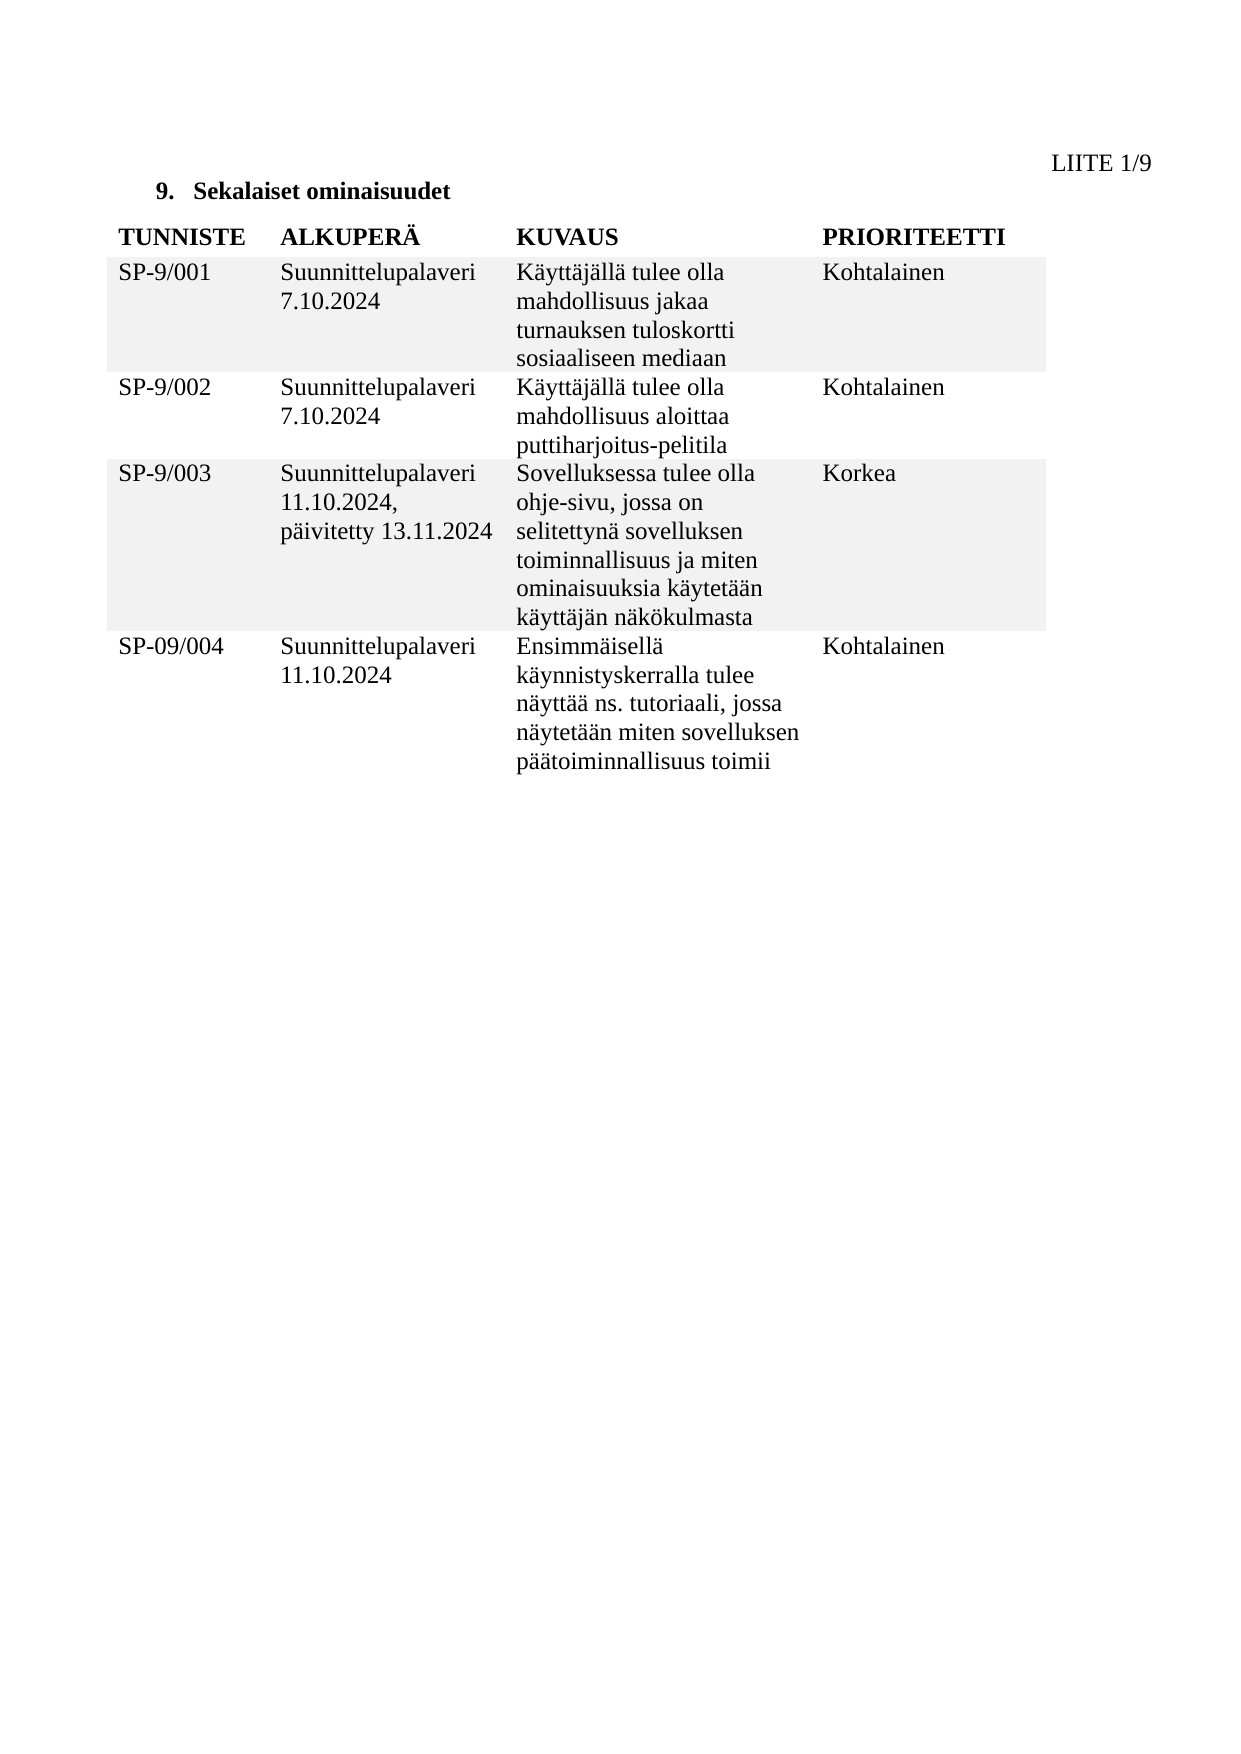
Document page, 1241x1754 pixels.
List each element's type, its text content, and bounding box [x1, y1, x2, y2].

table_cell Suunnittelupalaveri 11.10.2024, päivitetty 13.11.2024 [269, 459, 505, 631]
table_cell Kohtalainen [811, 631, 1046, 775]
table_cell Kohtalainen [811, 257, 1046, 372]
table_cell Suunnittelupalaveri 7.10.2024 [269, 372, 505, 458]
table_cell SP-9/002 [107, 372, 269, 458]
table_cell SP-9/003 [107, 459, 269, 631]
table_cell Ensimmäisellä käynnistyskerralla tulee näyttää ns. tutoriaali, jossa näytetään miten sovelluksen päätoiminnallisuus toimii [505, 631, 811, 775]
table_cell SP-09/004 [107, 631, 269, 775]
table_header KUVAUS [505, 222, 811, 257]
table_cell SP-9/001 [107, 257, 269, 372]
table_cell Käyttäjällä tulee olla mahdollisuus aloittaa puttiharjoitus-pelitila [505, 372, 811, 458]
table_cell Suunnittelupalaveri 7.10.2024 [269, 257, 505, 372]
table_cell Korkea [811, 459, 1046, 631]
table_header TUNNISTE [107, 222, 269, 257]
table_cell Suunnittelupalaveri 11.10.2024 [269, 631, 505, 775]
table_header ALKUPERÄ [269, 222, 505, 257]
text LIITE 1/9 [193, 148, 1152, 176]
table_cell Kohtalainen [811, 372, 1046, 458]
table_header PRIORITEETTI [811, 222, 1046, 257]
table_cell Käyttäjällä tulee olla mahdollisuus jakaa turnauksen tuloskortti sosiaaliseen mediaan [505, 257, 811, 372]
list Sekalaiset ominaisuudet [156, 176, 1152, 205]
table_cell Sovelluksessa tulee olla ohje-sivu, jossa on selitettynä sovelluksen toiminnallisuus ja miten ominaisuuksia käytetään käyttäjän näkökulmasta [505, 459, 811, 631]
